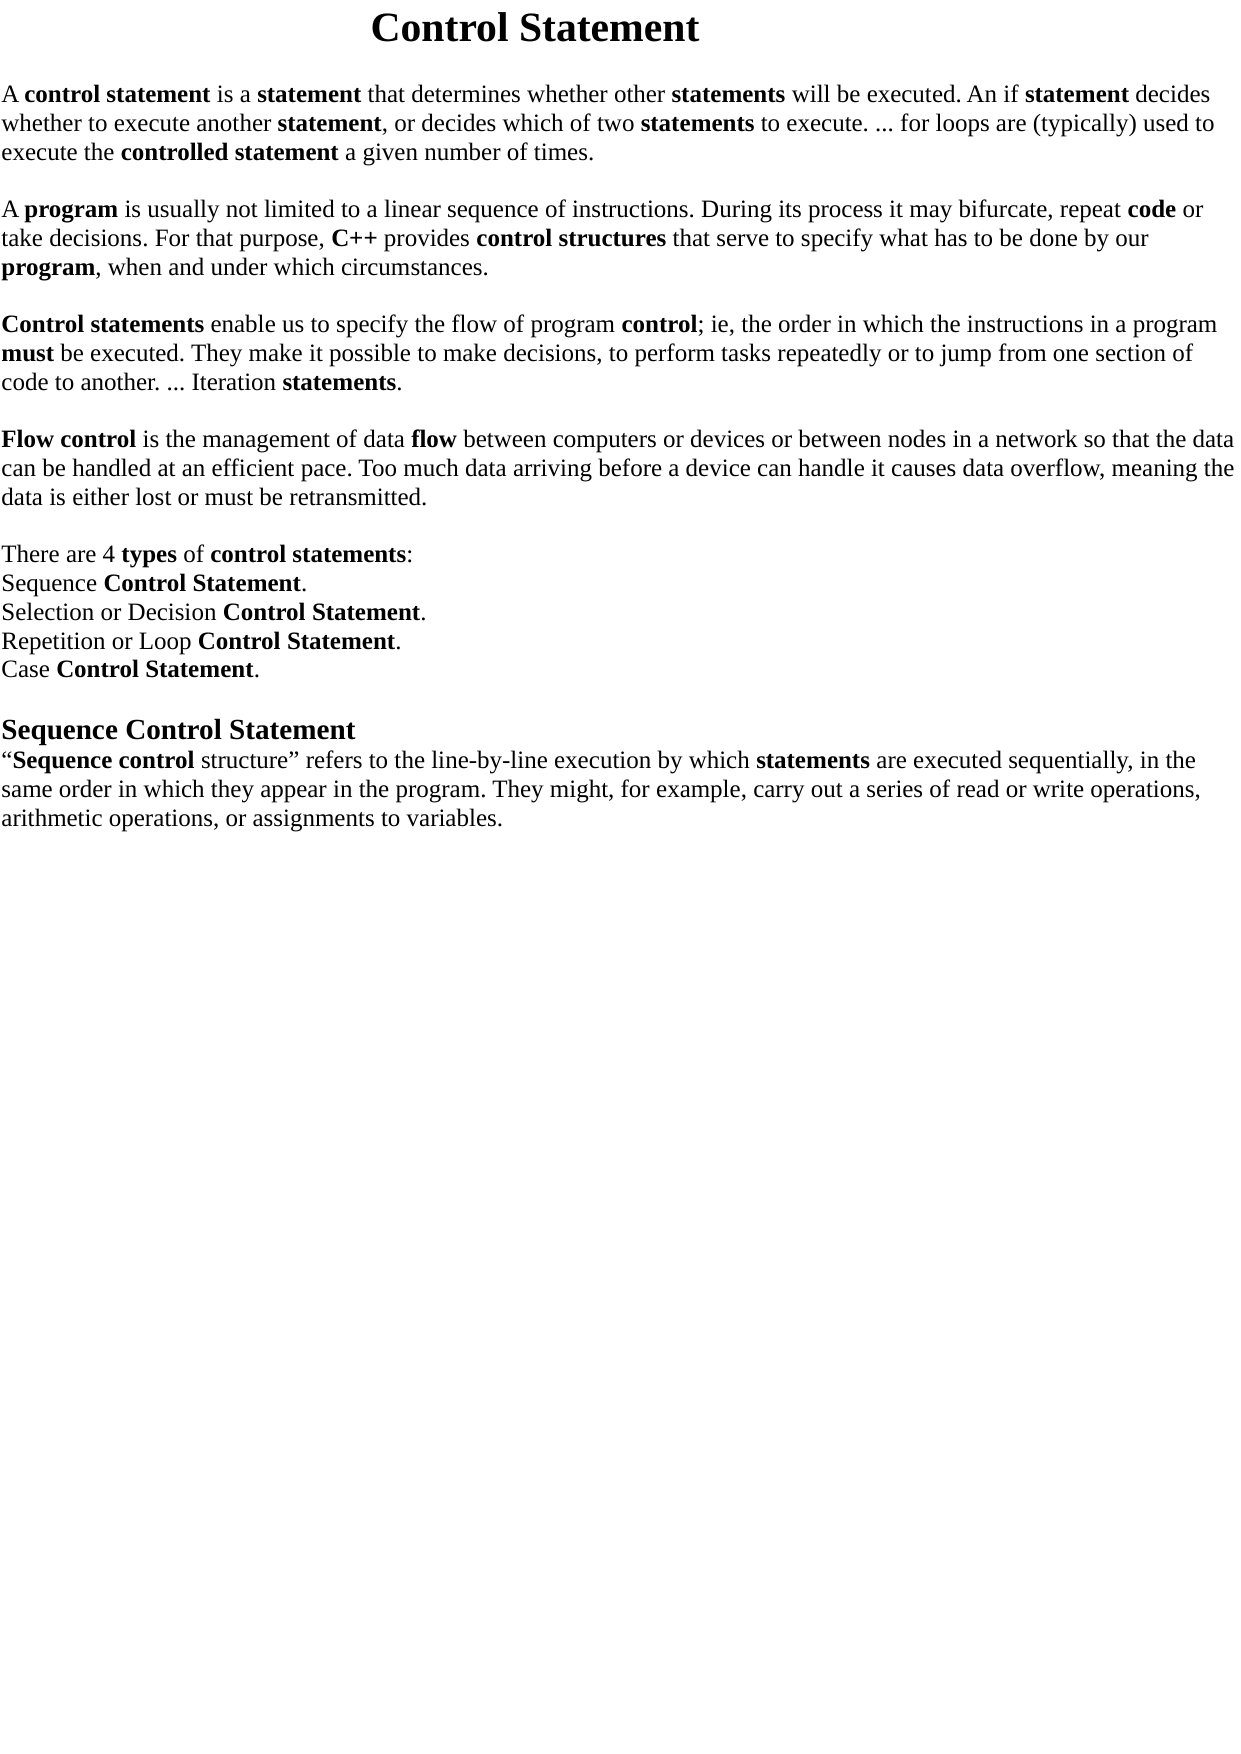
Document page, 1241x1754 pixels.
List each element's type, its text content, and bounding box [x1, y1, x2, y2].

text Repetition or Loop Control Statement. [1, 626, 1239, 654]
text There are 4 types of control statements: [1, 539, 1239, 568]
text Sequence Control Statement. [1, 568, 1239, 597]
text Sequence Control Statement [1, 712, 1239, 746]
text Control Statement [1, 3, 1239, 51]
text Control statements enable us to specify the flow of program control; ie, the order in which the instructions in a program must be executed. They make it possible to make decisions, to perform tasks repeatedly or to jump from one section of code to another. ... Iteration statements. [1, 309, 1239, 396]
text Case Control Statement. [1, 654, 1239, 683]
text A control statement is a statement that determines whether other statements will be executed. An if statement decides whether to execute another statement, or decides which of two statements to execute. ... for loops are (typically) used to execute the controlled statement a given number of times. [1, 79, 1239, 166]
text “Sequence control structure” refers to the line-by-line execution by which statements are executed sequentially, in the same order in which they appear in the program. They might, for example, carry out a series of read or write operations, arithmetic operations, or assignments to variables. [1, 746, 1239, 832]
text A program is usually not limited to a linear sequence of instructions. During its process it may bifurcate, repeat code or take decisions. For that purpose, C++ provides control structures that serve to specify what has to be done by our program, when and under which circumstances. [1, 194, 1239, 281]
text Flow control is the management of data flow between computers or devices or between nodes in a network so that the data can be handled at an efficient pace. Too much data arriving before a device can handle it causes data overflow, meaning the data is either lost or must be retransmitted. [1, 424, 1239, 511]
text Selection or Decision Control Statement. [1, 597, 1239, 626]
